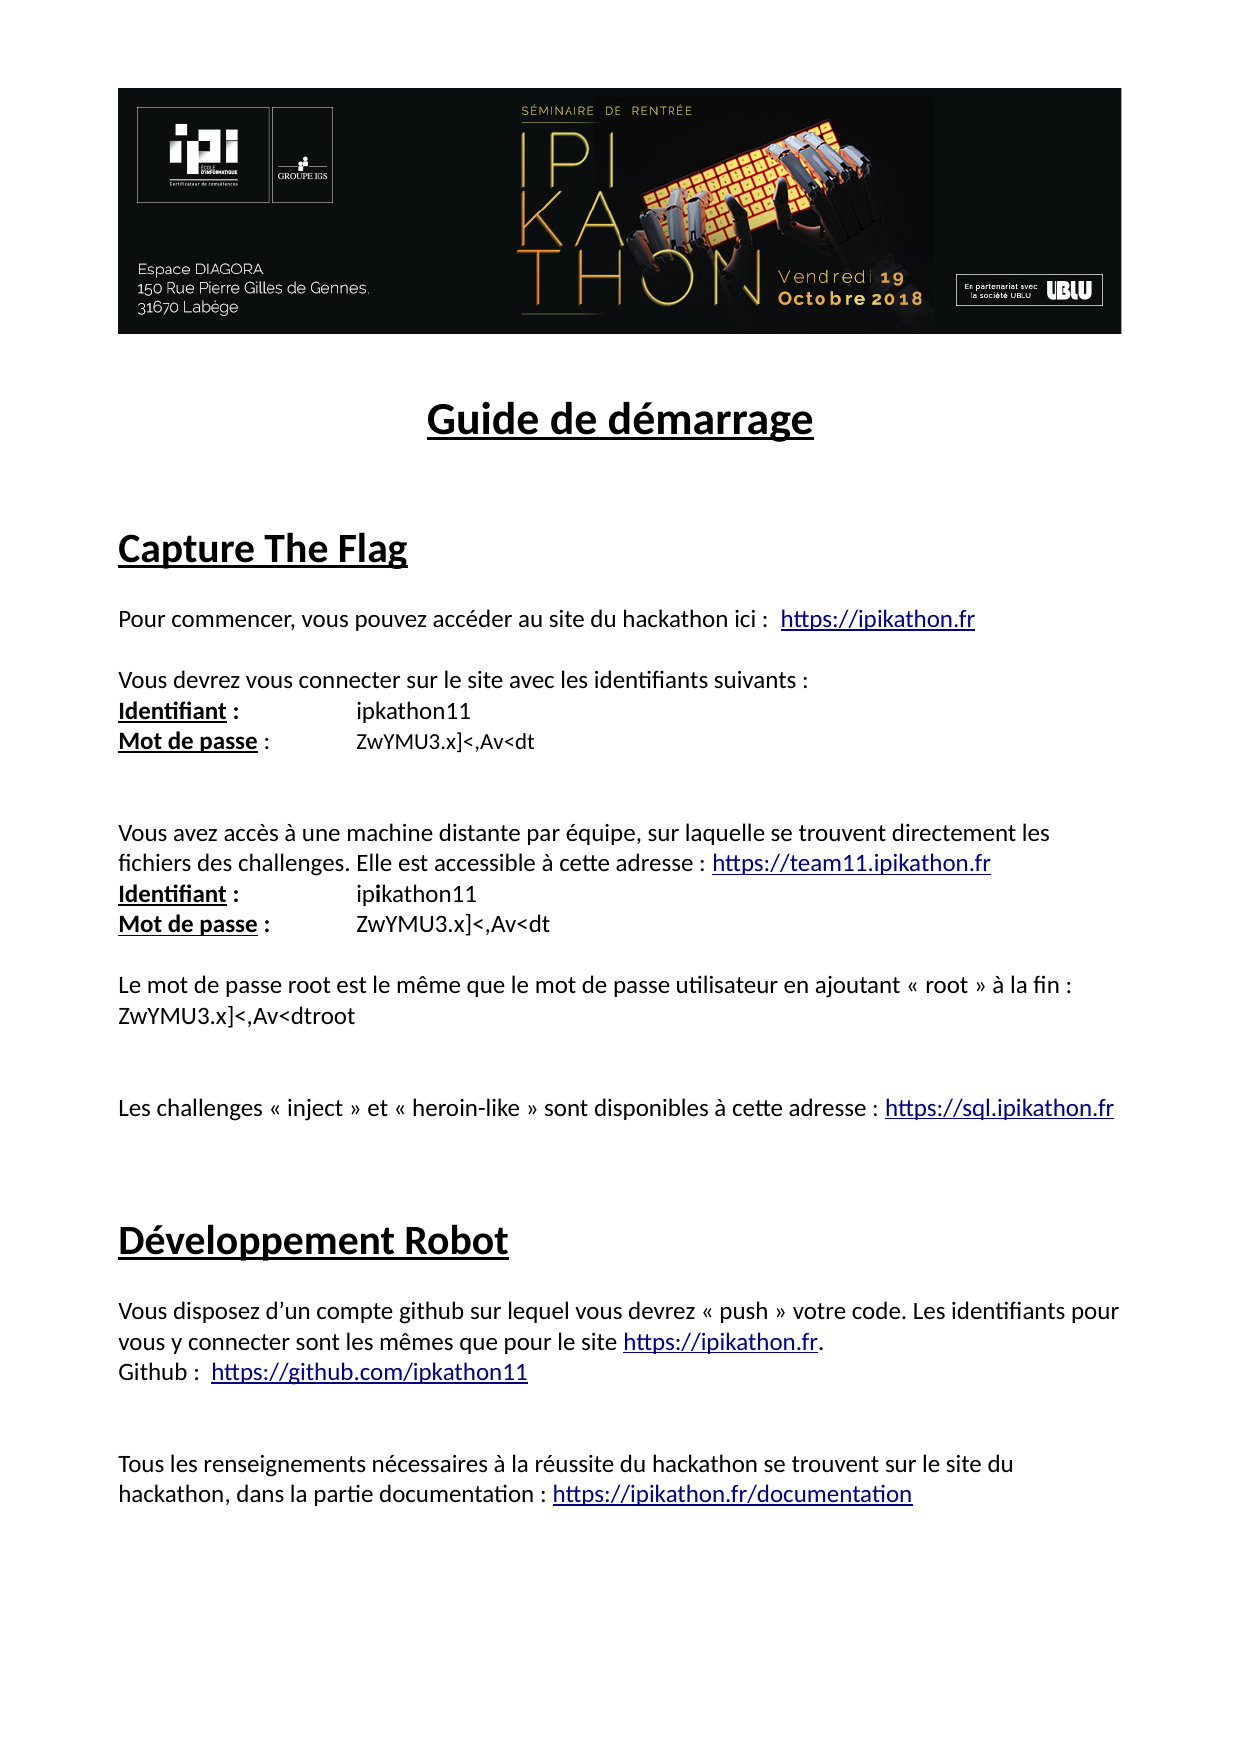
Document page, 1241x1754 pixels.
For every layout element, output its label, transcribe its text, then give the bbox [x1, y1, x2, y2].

text Identifiant : ipikathon11 [118, 878, 1122, 908]
text Le mot de passe root est le même que le mot de passe utilisateur en ajoutant « root » à la fin : [118, 969, 1122, 1000]
text Pour commencer, vous pouvez accéder au site du hackathon ici : https://ipikathon.fr Vous devrez vous connecter sur le site avec les identifiants suivants : [118, 603, 1122, 695]
text Vous avez accès à une machine distante par équipe, sur laquelle se trouvent directement les fichiers des challenges. Elle est accessible à cette adresse : https://team11.ipikathon.fr [118, 817, 1122, 878]
text Développement Robot [118, 1214, 1122, 1264]
text Github : https://github.com/ipkathon11 [118, 1356, 1122, 1387]
text Guide de démarrage [118, 390, 1122, 446]
text ZwYMU3.x]<,Av<dtroot [118, 1000, 1122, 1031]
text Identifiant : ipkathon11 Mot de passe : ZwYMU3.x]<,Av<dt [118, 695, 1122, 756]
text Les challenges « inject » et « heroin-like » sont disponibles à cette adresse : https://sql.ipikathon.fr [118, 1092, 1122, 1122]
text Tous les renseignements nécessaires à la réussite du hackathon se trouvent sur le site du hackathon, dans la partie documentation : https://ipikathon.fr/documentation [118, 1448, 1122, 1509]
text Mot de passe : ZwYMU3.x]<,Av<dt [118, 908, 1122, 939]
text Vous disposez d’un compte github sur lequel vous devrez « push » votre code. Les identifiants pour vous y connecter sont les mêmes que pour le site https://ipikathon.fr. [118, 1295, 1122, 1356]
text Capture The Flag [118, 522, 1122, 573]
